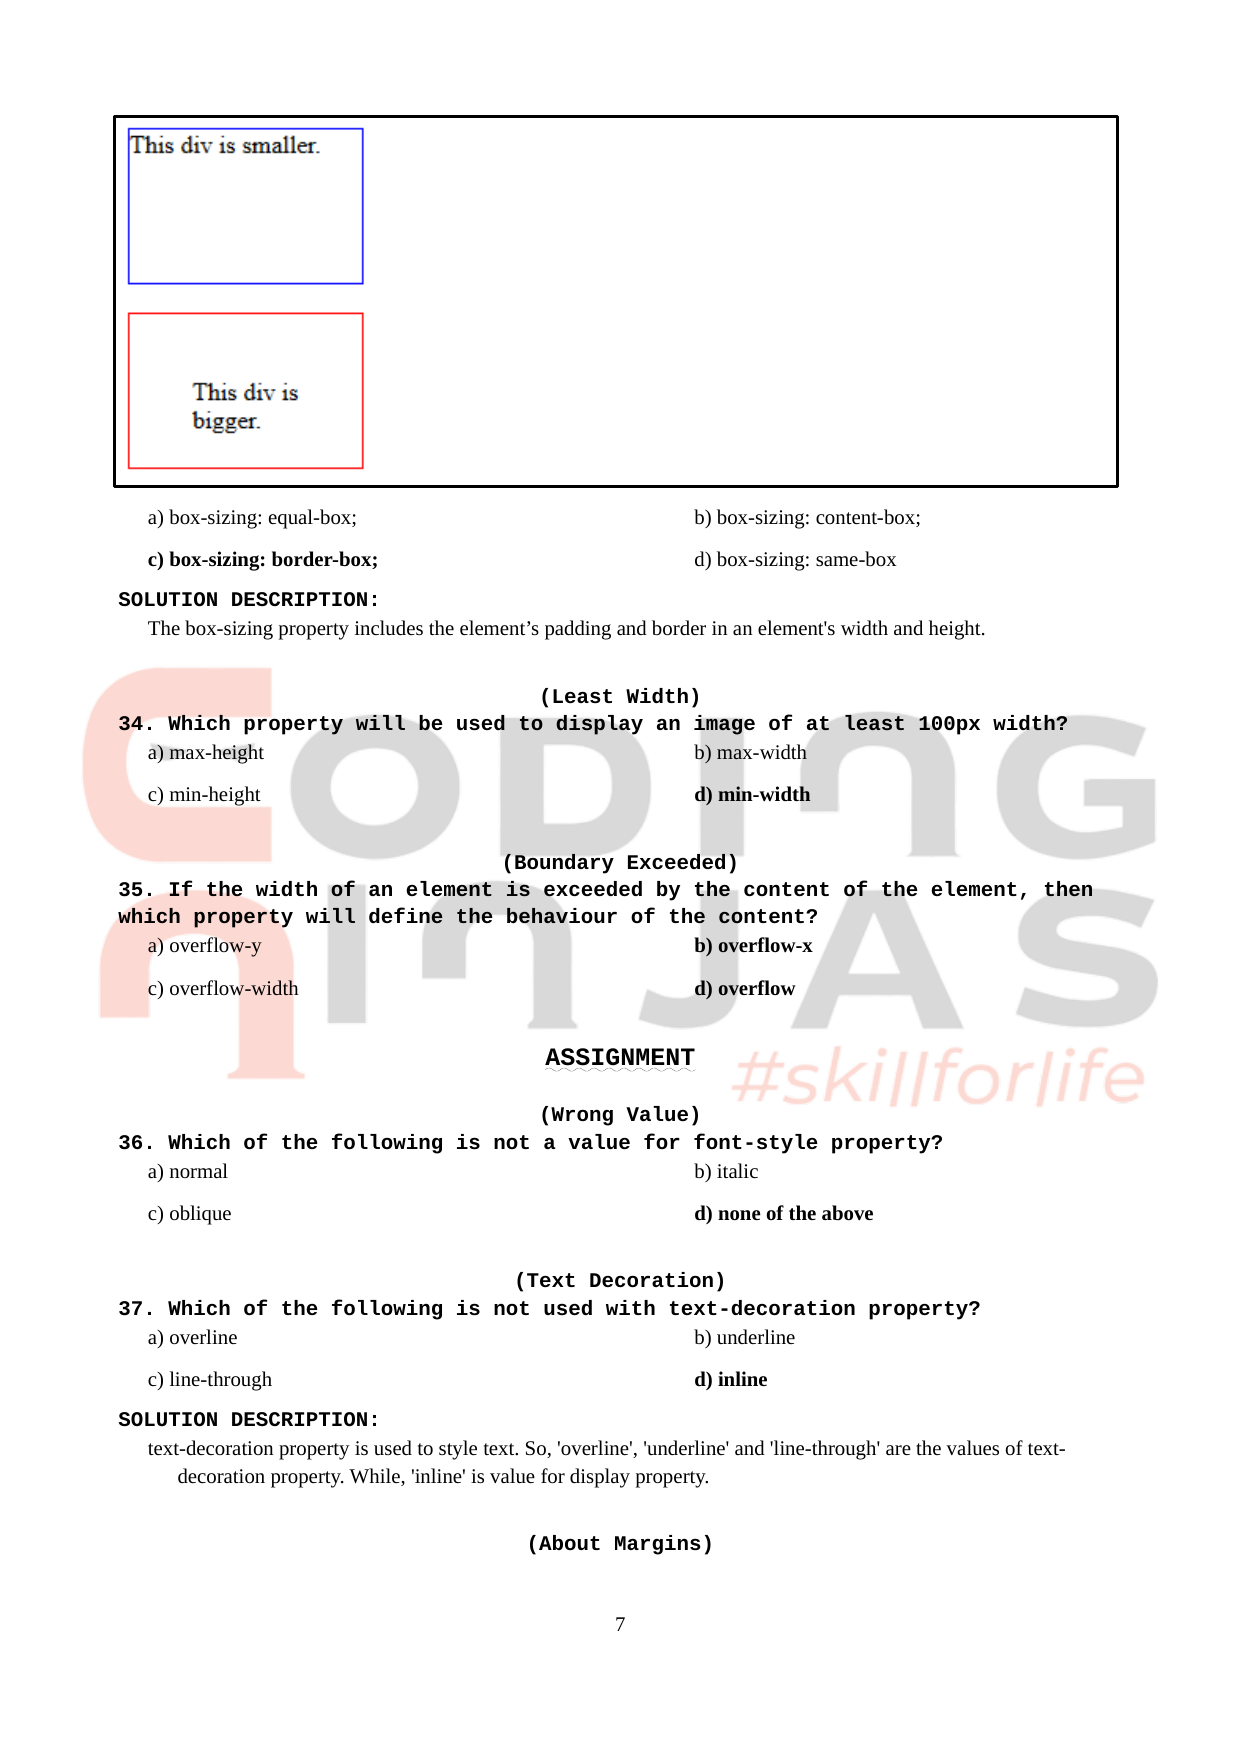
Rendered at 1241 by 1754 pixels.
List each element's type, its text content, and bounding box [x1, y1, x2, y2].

text 35. If the width of an element is exceeded by the content of the element, then which property will define the behaviour of the content? [118, 879, 1122, 930]
text (Text Decoration) [118, 1270, 1122, 1294]
text a) normal b) italic [148, 1159, 1122, 1183]
text (Least Width) [118, 686, 1122, 709]
text (Wrong Value) [118, 1104, 1122, 1128]
text SOLUTION DESCRIPTION: [118, 1409, 1122, 1433]
text 34. Which property will be used to display an image of at least 100px width? [118, 713, 1122, 737]
text c) overflow-width d) overflow [148, 975, 1122, 999]
text a) max-height b) max-width [148, 740, 1122, 764]
text The box-sizing property includes the element’s padding and border in an element's width and height. [148, 616, 1122, 640]
picture [122, 122, 378, 474]
text c) min-height d) min-width [148, 782, 1122, 806]
text (About Margins) [118, 1533, 1122, 1557]
text 37. Which of the following is not used with text-decoration property? [118, 1298, 1122, 1321]
text ASSIGNMENT [118, 1045, 1122, 1073]
text 36. Which of the following is not a value for font-style property? [118, 1132, 1122, 1155]
text a) overline b) underline [148, 1325, 1122, 1349]
text a) overflow-y b) overflow-x [148, 933, 1122, 957]
text c) oblique d) none of the above [148, 1201, 1122, 1225]
text text-decoration property is used to style text. So, 'overline', 'underline' and 'line-through' are the values of text-decoration property. While, 'inline' is value for display property. [148, 1436, 1122, 1488]
text c) box-sizing: border-box; d) box-sizing: same-box [148, 547, 1122, 571]
text a) box-sizing: equal-box; b) box-sizing: content-box; [148, 505, 1122, 529]
text SOLUTION DESCRIPTION: [118, 589, 1122, 613]
text (Boundary Exceeded) [118, 852, 1122, 875]
text c) line-through d) inline [148, 1367, 1122, 1391]
